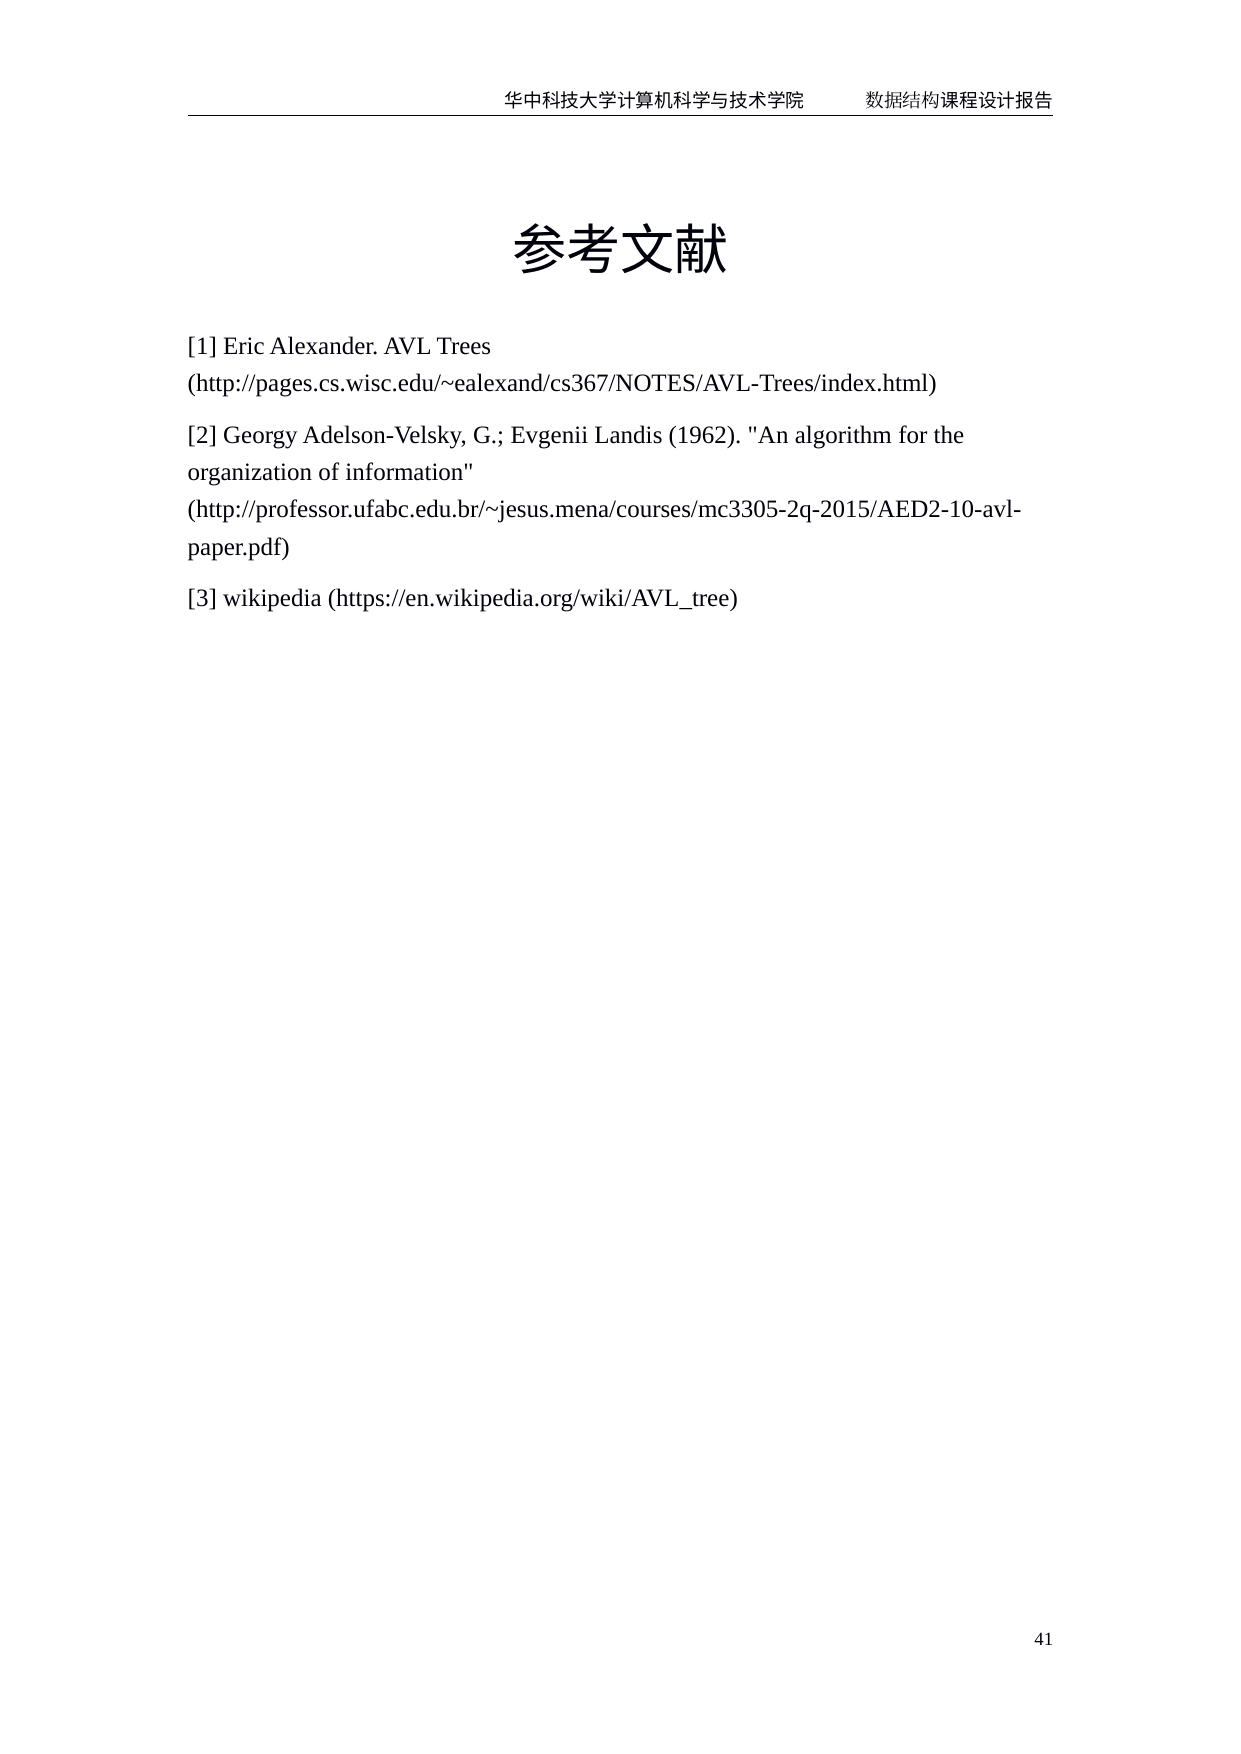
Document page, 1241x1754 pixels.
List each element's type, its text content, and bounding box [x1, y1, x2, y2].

subtitle 参考文献 [187, 197, 1053, 295]
text [1] Eric Alexander. AVL Trees (http://pages.cs.wisc.edu/~ealexand/cs367/NOTES/AVL-Trees/index.html) [187, 329, 1053, 399]
text [2] Georgy Adelson-Velsky, G.; Evgenii Landis (1962). "An algorithm for the organization of information" (http://professor.ufabc.edu.br/~jesus.mena/courses/mc3305-2q-2015/AED2-10-avl-paper.pdf) [187, 418, 1053, 562]
text [3] wikipedia (https://en.wikipedia.org/wiki/AVL_tree) [187, 581, 1053, 614]
